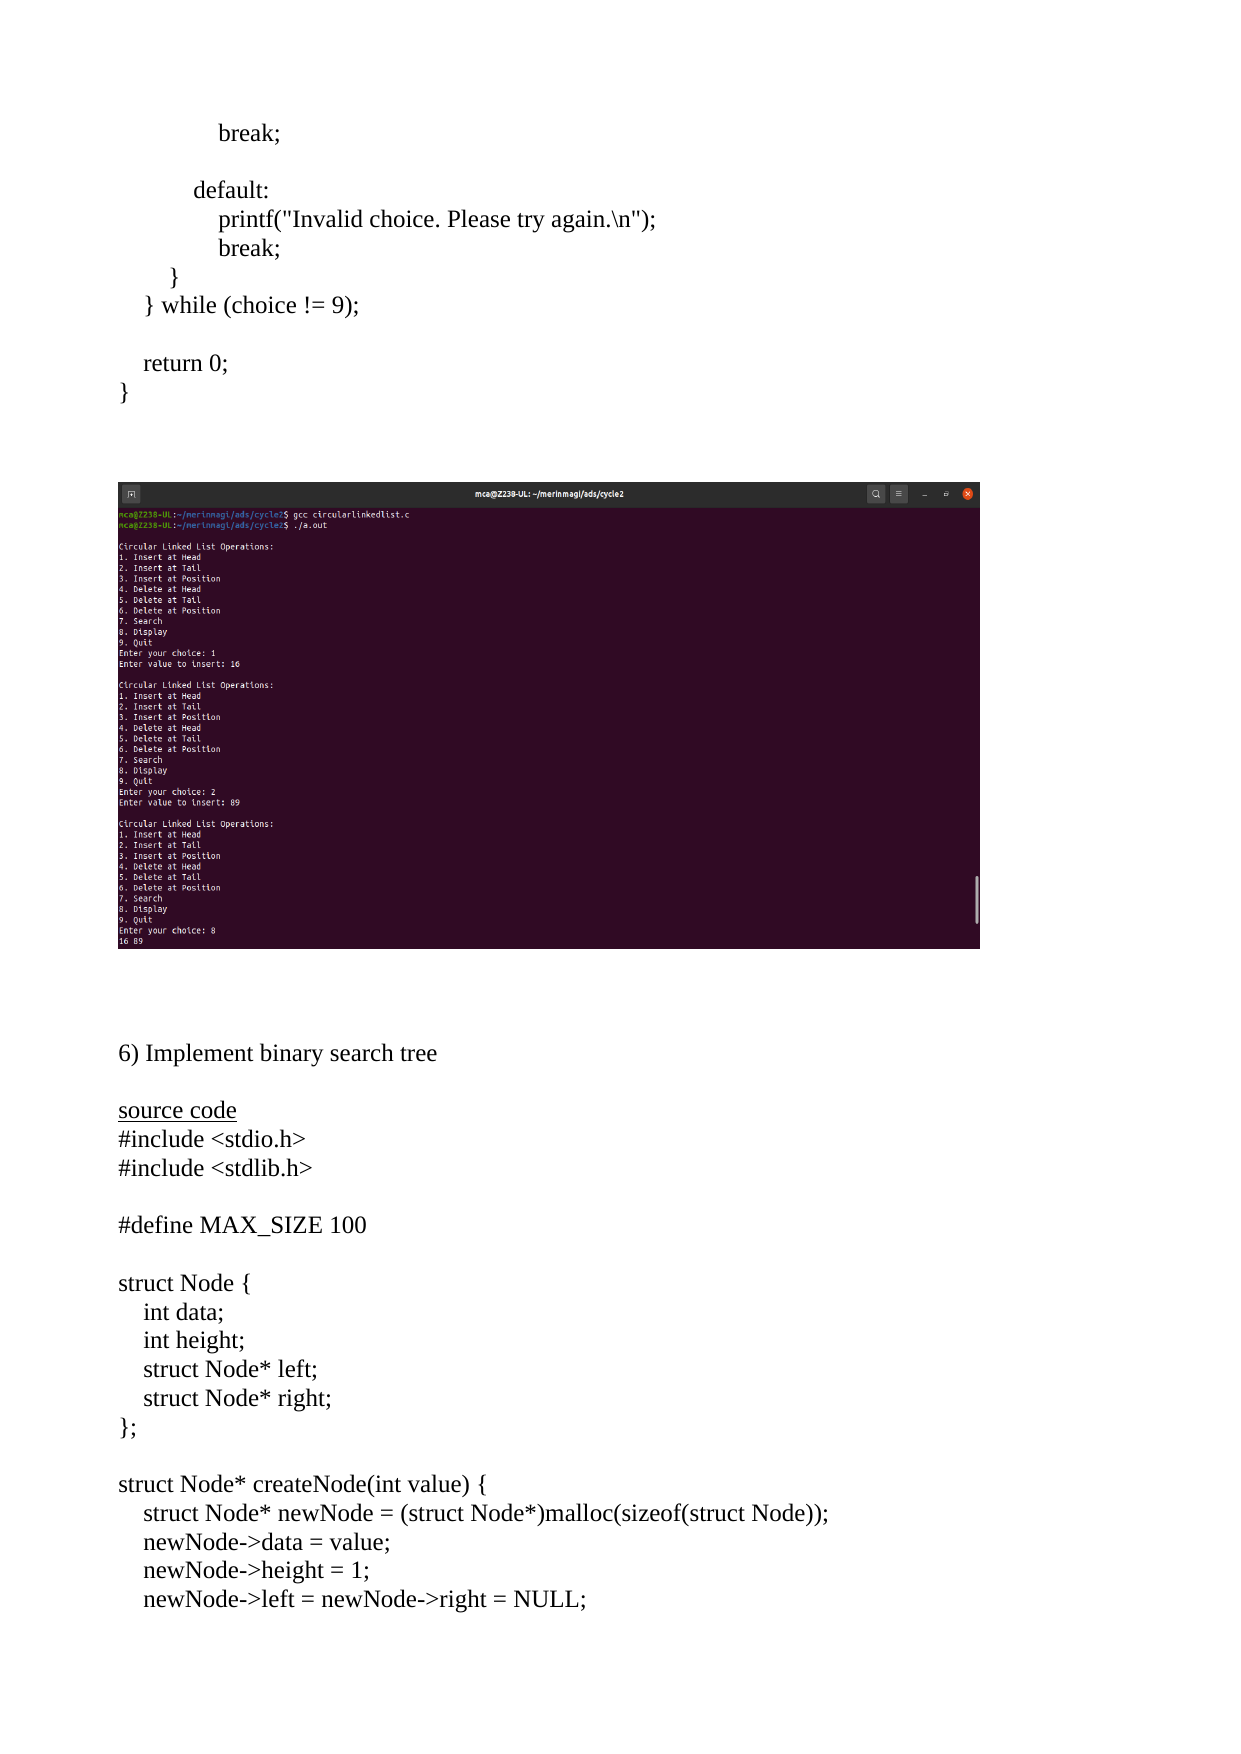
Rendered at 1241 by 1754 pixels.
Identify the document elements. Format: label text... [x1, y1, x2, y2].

text } [118, 377, 1122, 406]
text source code [118, 1096, 1122, 1124]
text return 0; [118, 348, 1122, 377]
text struct Node* right; [118, 1383, 1122, 1412]
text newNode->height = 1; [118, 1556, 1122, 1584]
text printf("Invalid choice. Please try again.\n"); [118, 204, 1122, 233]
text #include <stdio.h> [118, 1124, 1122, 1153]
text } while (choice != 9); [118, 291, 1122, 319]
text }; [118, 1412, 1122, 1441]
text default: [118, 176, 1122, 204]
text break; [118, 233, 1122, 262]
text struct Node* createNode(int value) { [118, 1469, 1122, 1498]
text } [118, 262, 1122, 291]
text #define MAX_SIZE 100 [118, 1211, 1122, 1239]
text break; [118, 118, 1122, 147]
text newNode->data = value; [118, 1527, 1122, 1556]
text 6) Implement binary search tree [118, 1038, 1122, 1067]
text int data; [118, 1297, 1122, 1326]
text struct Node* newNode = (struct Node*)malloc(sizeof(struct Node)); [118, 1498, 1122, 1527]
text int height; [118, 1326, 1122, 1354]
text struct Node { [118, 1268, 1122, 1297]
text #include <stdlib.h> [118, 1153, 1122, 1182]
text newNode->left = newNode->right = NULL; [118, 1584, 1122, 1613]
text struct Node* left; [118, 1354, 1122, 1383]
picture [118, 482, 980, 949]
